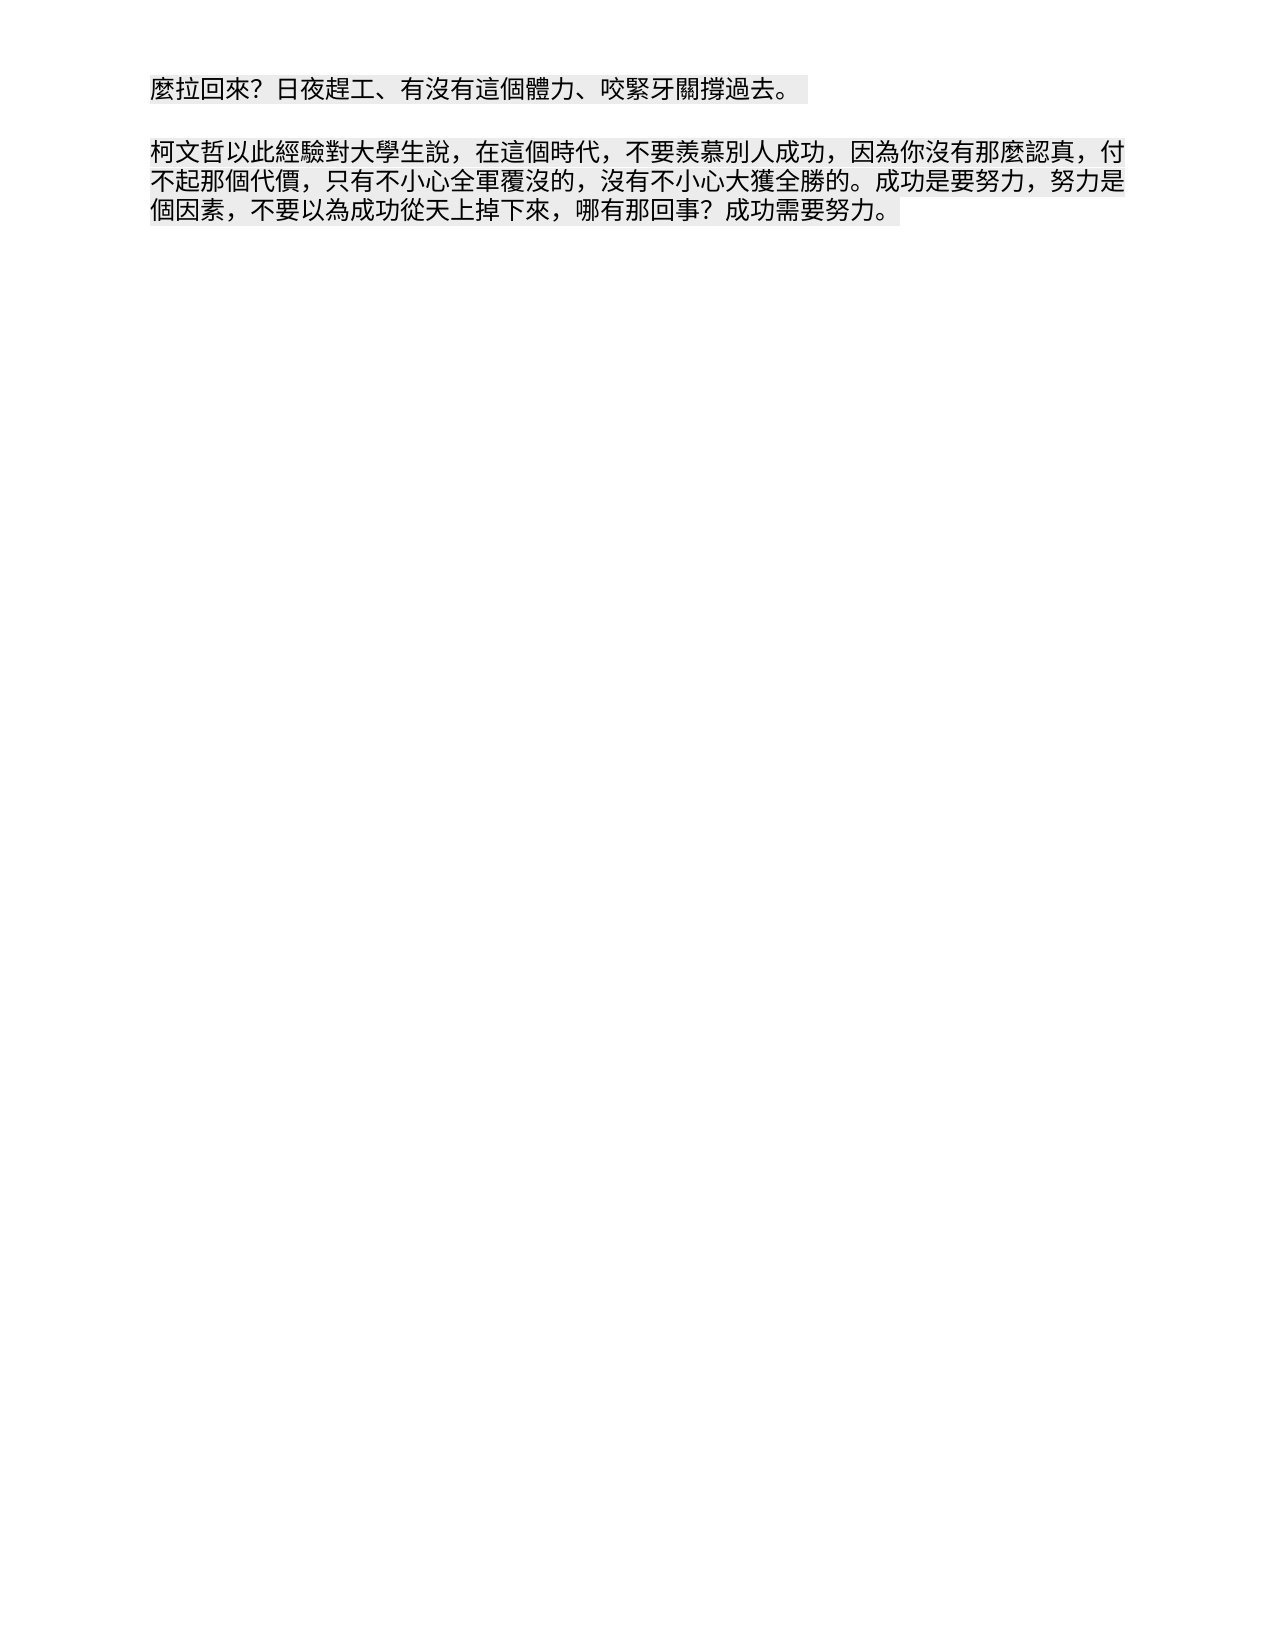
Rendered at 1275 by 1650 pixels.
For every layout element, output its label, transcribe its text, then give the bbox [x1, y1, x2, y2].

text 這混蛋真是有夠不要臉。他甚至還 "勉勵" 大家說凡事要忍耐、要勇於面對，他說，例如 "選舉就很骯髒"，但還是要忍耐、要面對。媽的，時下台灣政壇還有比柯文哲更骯髒的政客嗎？活在台灣，是非顛倒，善惡易位，你真的會對人性產生根本上的懷疑。 陳真 2018.12. 02. =============== 「為什麼贏？」柯P自稱選前民調落後 靠意志力拉回來 2018-12-01 聯合報 記者魏莨伊╱即時報導 台北市長柯文哲1日下午出席城市青年論壇演說，主題是「從醫生到市長」，面對台下滿滿的學生，柯談到這次競選連任的台北市長選舉，直言自己最後一周民調落後，但最後為什麼贏？因為他最後5天照了7千多張相片，每天掃街10幾個鐘頭，硬拉回來，表示「不要羨慕別人成功，因為你付不起那個代價」，不要以為成功會從天上掉下來，哪有那回事？成功需要努力。 柯文哲競選期間，面對各界民調，總說「民調起起伏伏，看看就好」，但他今日面對學生，卻坦言在選前一個禮拜，他的民調是落後的，「知道糟糕了，要輸掉了」。 柯文哲說，為什麼最後我會贏你知道嗎？我最後大概照了7千張相片，每天掃街10幾個鐘頭，車隊也掃，硬拉回來。你有那個意志力打下去嗎？你知道糟糕了，要輸掉了，要怎麼拉回來？日夜趕工、有沒有這個體力、咬緊牙關撐過去。 柯文哲以此經驗對大學生說，在這個時代，不要羨慕別人成功，因為你沒有那麼認真，付不起那個代價，只有不小心全軍覆沒的，沒有不小心大獲全勝的。成功是要努力，努力是個因素，不要以為成功從天上掉下來，哪有那回事？成功需要努力。 [150, 75, 1125, 226]
